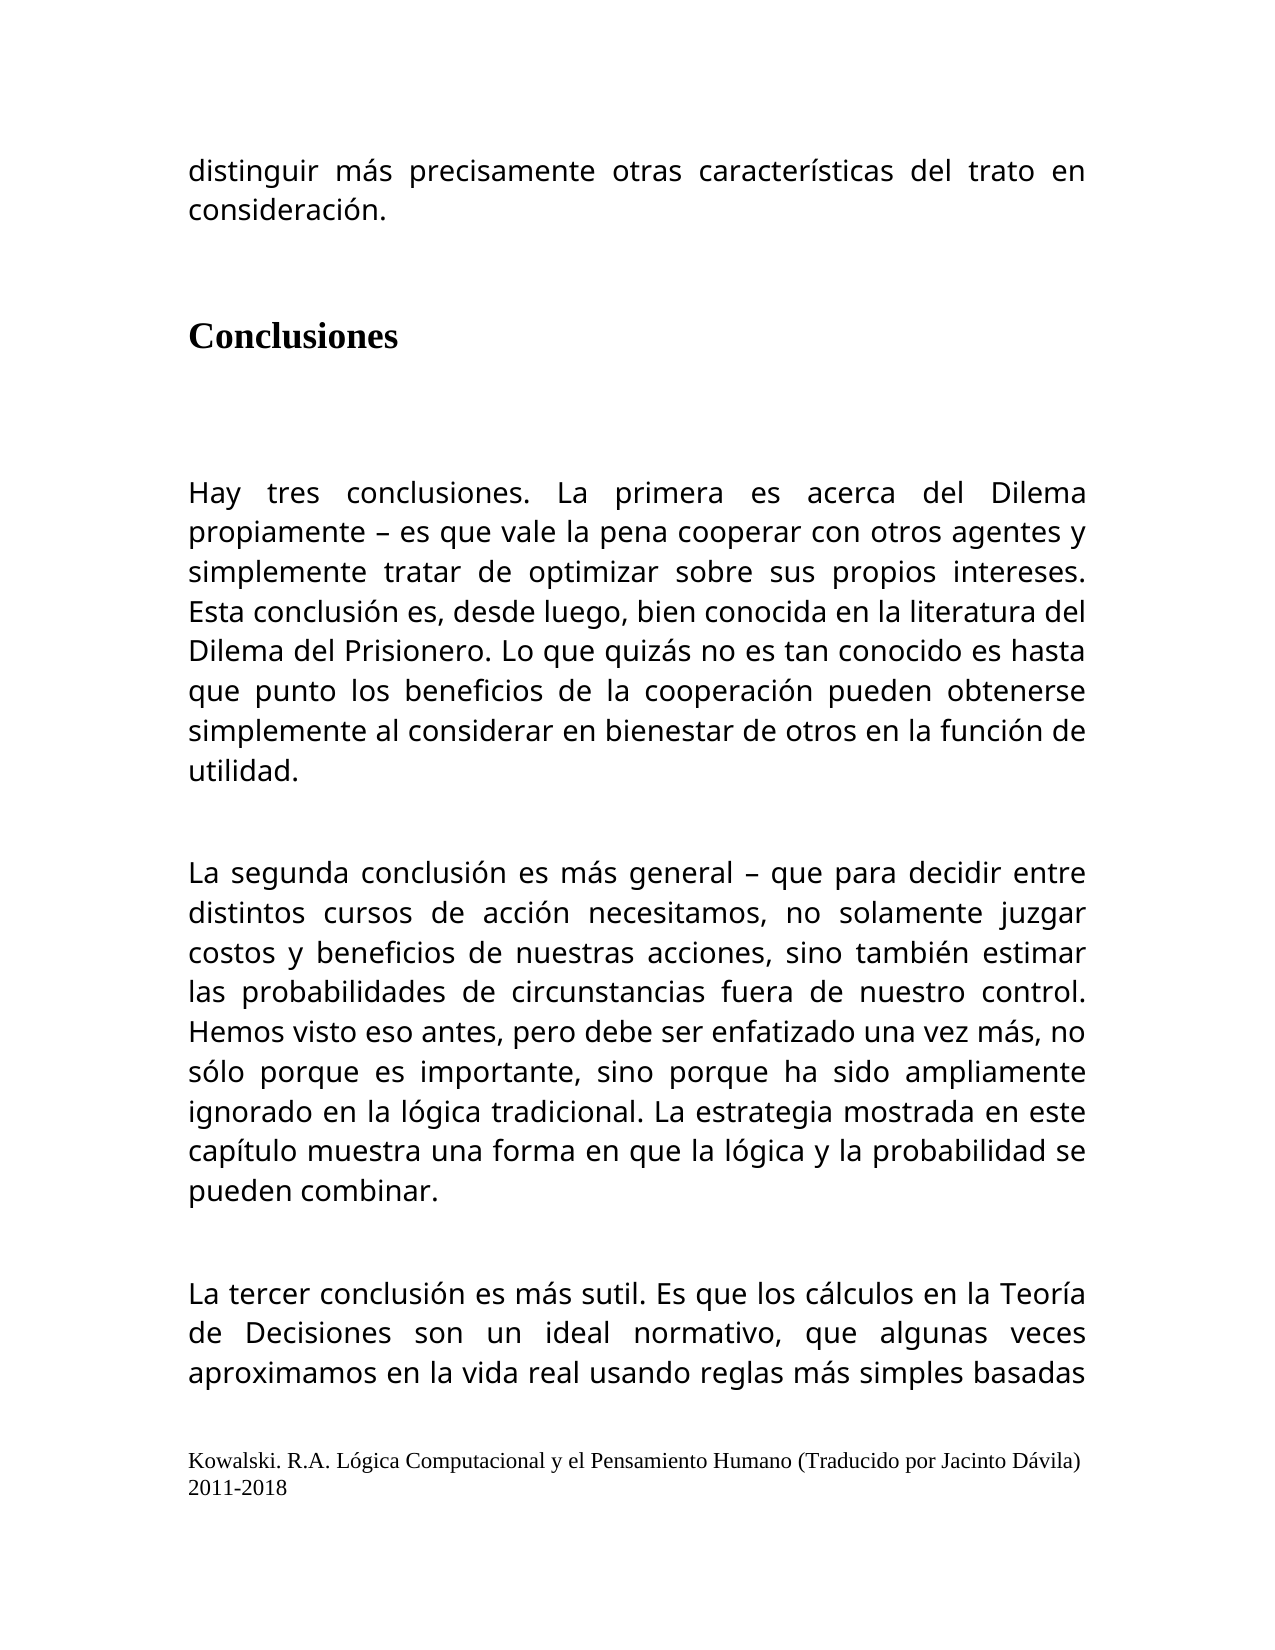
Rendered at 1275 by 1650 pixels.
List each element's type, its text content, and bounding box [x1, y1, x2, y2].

text La segunda conclusión es más general – que para decidir entre distintos cursos de acción necesitamos, no solamente juzgar costos y beneficios de nuestras acciones, sino también estimar las probabilidades de circunstancias fuera de nuestro control. Hemos visto eso antes, pero debe ser enfatizado una vez más, no sólo porque es importante, sino porque ha sido ampliamente ignorado en la lógica tradicional. La estrategia mostrada en este capítulo muestra una forma en que la lógica y la probabilidad se pueden combinar. [188, 853, 1087, 1210]
subtitle Conclusiones [188, 313, 1087, 357]
text La tercer conclusión es más sutil. Es que los cálculos en la Teoría de Decisiones son un ideal normativo, que algunas veces aproximamos en la vida real usando reglas más simples basadas [188, 1273, 1087, 1392]
text Hay tres conclusiones. La primera es acerca del Dilema propiamente – es que vale la pena cooperar con otros agentes y simplemente tratar de optimizar sobre sus propios intereses. Esta conclusión es, desde luego, bien conocida en la literatura del Dilema del Prisionero. Lo que quizás no es tan conocido es hasta que punto los beneficios de la cooperación pueden obtenerse simplemente al considerar en bienestar de otros en la función de utilidad. [188, 472, 1087, 789]
text distinguir más precisamente otras características del trato en consideración. [188, 150, 1087, 229]
